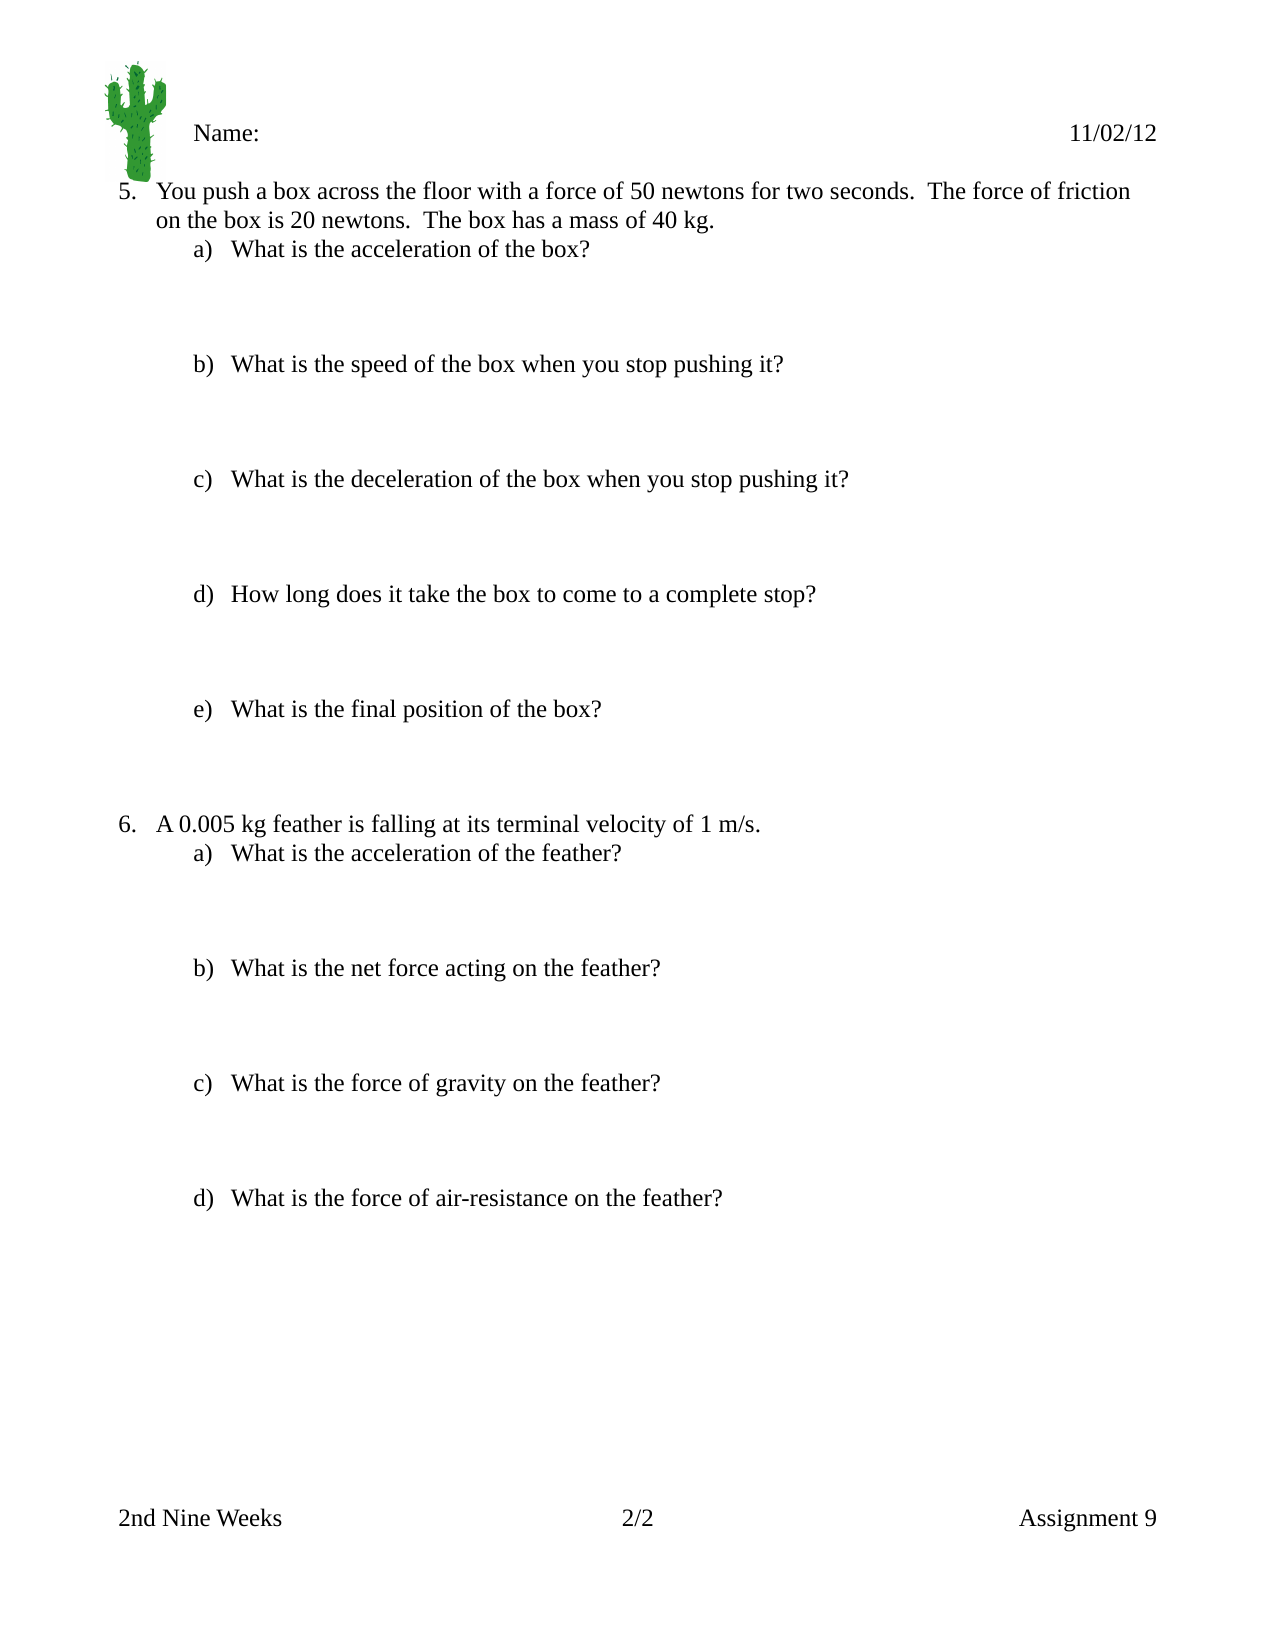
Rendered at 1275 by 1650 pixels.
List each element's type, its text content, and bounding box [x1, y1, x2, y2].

list What is the final position of the box? [193, 694, 1157, 723]
list What is the net force acting on the feather? [193, 953, 1157, 981]
list What is the force of gravity on the feather? [193, 1068, 1157, 1096]
list What is the deceleration of the box when you stop pushing it? [193, 464, 1157, 493]
list You push a box across the floor with a force of 50 newtons for two seconds. The force of friction on the box is 20 newtons. The box has a mass of 40 kg. [118, 176, 1157, 234]
list What is the force of air-resistance on the feather? [193, 1183, 1157, 1211]
list What is the acceleration of the box? [193, 234, 1157, 263]
picture [104, 61, 167, 182]
list A 0.005 kg feather is falling at its terminal velocity of 1 m/s. [118, 809, 1157, 838]
list How long does it take the box to come to a complete stop? [193, 579, 1157, 608]
list What is the speed of the box when you stop pushing it? [193, 349, 1157, 378]
list What is the acceleration of the feather? [193, 838, 1157, 866]
